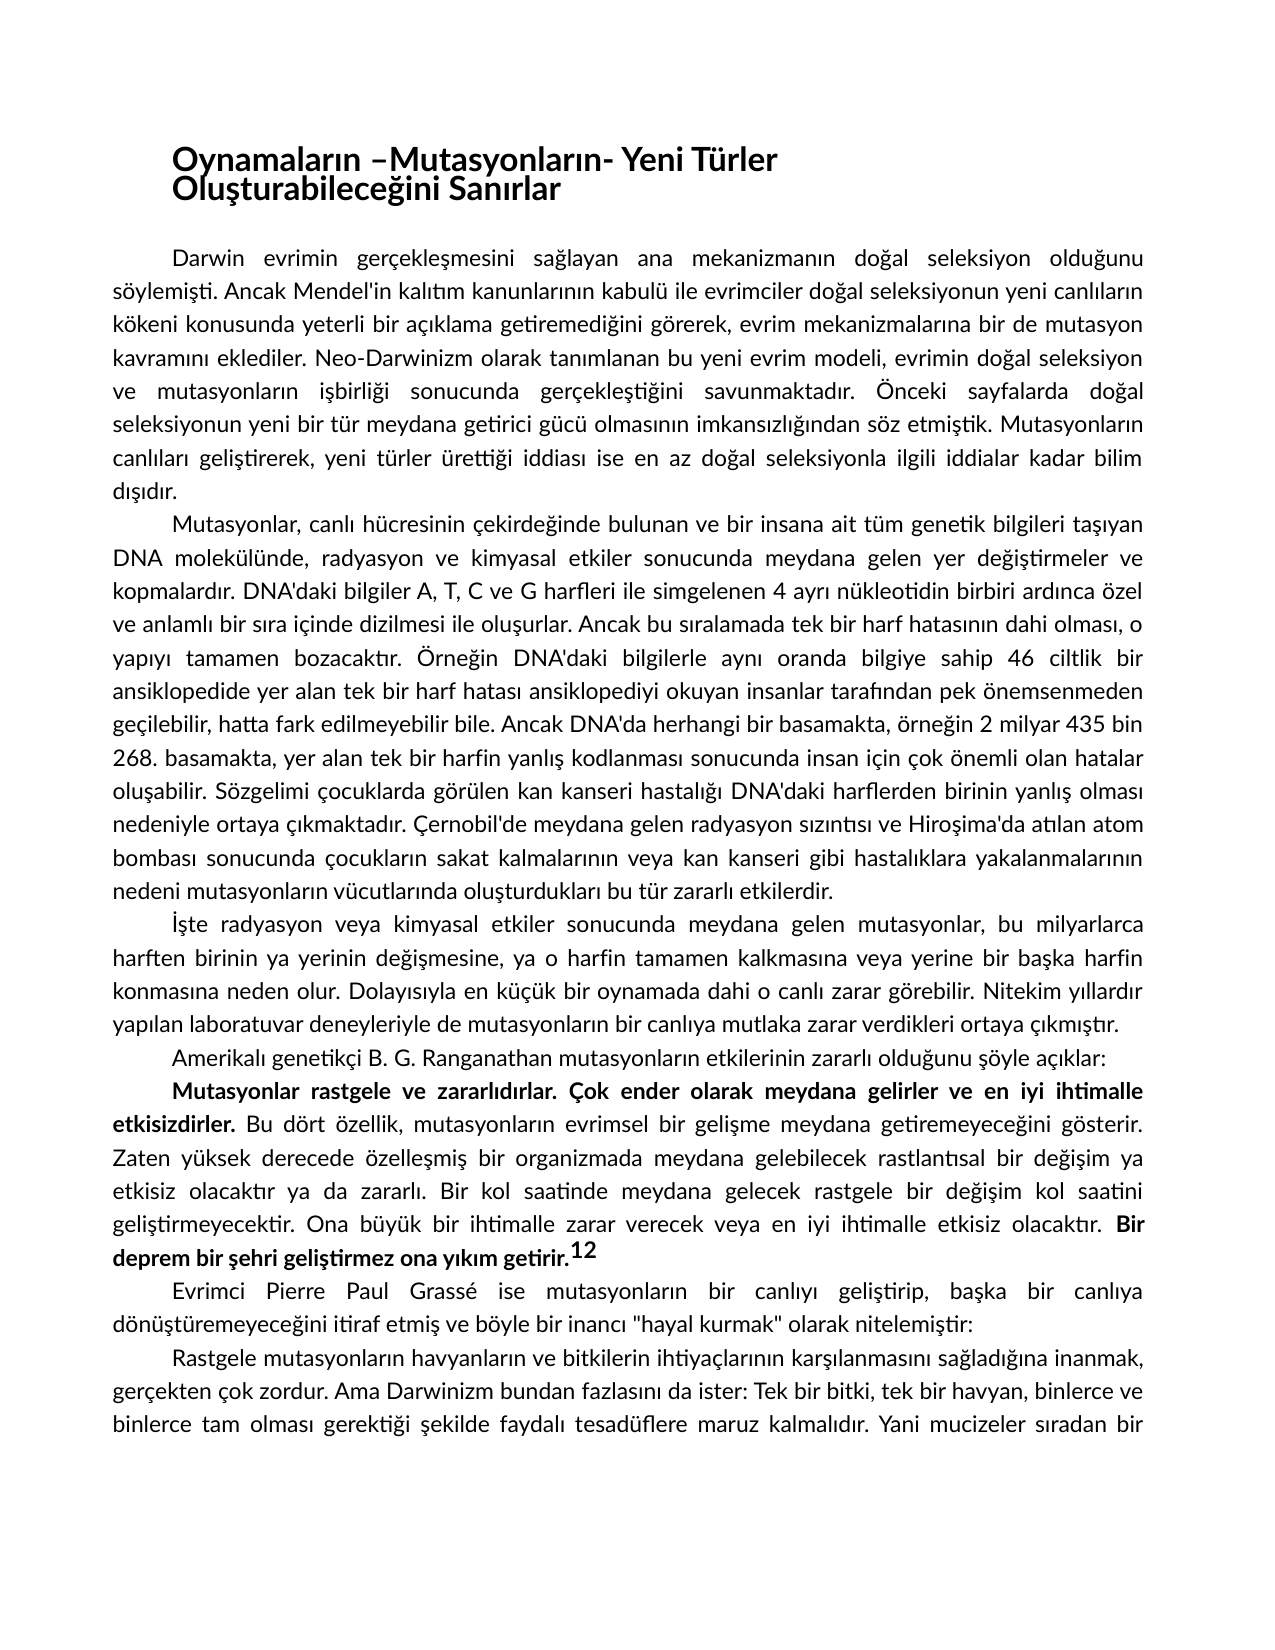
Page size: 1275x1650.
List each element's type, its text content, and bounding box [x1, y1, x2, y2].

text Darwin evrimin gerçekleşmesini sağlayan ana mekanizmanın doğal seleksiyon olduğunu söylemişti. Ancak Mendel'in kalıtım kanunlarının kabulü ile evrimciler doğal seleksiyonun yeni canlıların kökeni konusunda yeterli bir açıklama getiremediğini görerek, evrim mekanizmalarına bir de mutasyon kavramını eklediler. Neo-Darwinizm olarak tanımlanan bu yeni evrim modeli, evrimin doğal seleksiyon ve mutasyonların işbirliği sonucunda gerçekleştiğini savunmaktadır. Önceki sayfalarda doğal seleksiyonun yeni bir tür meydana getirici gücü olmasının imkansızlığından söz etmiştik. Mutasyonların canlıları geliştirerek, yeni türler ürettiği iddiası ise en az doğal seleksiyonla ilgili iddialar kadar bilim dışıdır. [112, 239, 1145, 506]
text Oluşturabileceğini Sanırlar [112, 177, 1145, 206]
text Rastgele mutasyonların havyanların ve bitkilerin ihtiyaçlarının karşılanmasını sağladığına inanmak, gerçekten çok zordur. Ama Darwinizm bundan fazlasını da ister: Tek bir bitki, tek bir havyan, binlerce ve binlerce tam olması gerektiği şekilde faydalı tesadüflere maruz kalmalıdır. Yani mucizeler sıradan bir [112, 1339, 1145, 1439]
text Evrimci Pierre Paul Grassé ise mutasyonların bir canlıyı geliştirip, başka bir canlıya dönüştüremeyeceğini itiraf etmiş ve böyle bir inancı "hayal kurmak" olarak nitelemiştir: [112, 1273, 1145, 1339]
text Mutasyonlar rastgele ve zararlıdırlar. Çok ender olarak meydana gelirler ve en iyi ihtimalle etkisizdirler. Bu dört özellik, mutasyonların evrimsel bir gelişme meydana getiremeyeceğini gösterir. Zaten yüksek derecede özelleşmiş bir organizmada meydana gelebilecek rastlantısal bir değişim ya etkisiz olacaktır ya da zararlı. Bir kol saatinde meydana gelecek rastgele bir değişim kol saatini geliştirmeyecektir. Ona büyük bir ihtimalle zarar verecek veya en iyi ihtimalle etkisiz olacaktır. Bir deprem bir şehri geliştirmez ona yıkım getirir.12 [112, 1073, 1145, 1273]
text İşte radyasyon veya kimyasal etkiler sonucunda meydana gelen mutasyonlar, bu milyarlarca harften birinin ya yerinin değişmesine, ya o harfin tamamen kalkmasına veya yerine bir başka harfin konmasına neden olur. Dolayısıyla en küçük bir oynamada dahi o canlı zarar görebilir. Nitekim yıllardır yapılan laboratuvar deneyleriyle de mutasyonların bir canlıya mutlaka zarar verdikleri ortaya çıkmıştır. [112, 906, 1145, 1039]
text Oynamaların –Mutasyonların- Yeni Türler [112, 148, 1145, 177]
text Amerikalı genetikçi B. G. Ranganathan mutasyonların etkilerinin zararlı olduğunu şöyle açıklar: [112, 1039, 1145, 1073]
text Mutasyonlar, canlı hücresinin çekirdeğinde bulunan ve bir insana ait tüm genetik bilgileri taşıyan DNA molekülünde, radyasyon ve kimyasal etkiler sonucunda meydana gelen yer değiştirmeler ve kopmalardır. DNA'daki bilgiler A, T, C ve G harfleri ile simgelenen 4 ayrı nükleotidin birbiri ardınca özel ve anlamlı bir sıra içinde dizilmesi ile oluşurlar. Ancak bu sıralamada tek bir harf hatasının dahi olması, o yapıyı tamamen bozacaktır. Örneğin DNA'daki bilgilerle aynı oranda bilgiye sahip 46 ciltlik bir ansiklopedide yer alan tek bir harf hatası ansiklopediyi okuyan insanlar tarafından pek önemsenmeden geçilebilir, hatta fark edilmeyebilir bile. Ancak DNA'da herhangi bir basamakta, örneğin 2 milyar 435 bin 268. basamakta, yer alan tek bir harfin yanlış kodlanması sonucunda insan için çok önemli olan hatalar oluşabilir. Sözgelimi çocuklarda görülen kan kanseri hastalığı DNA'daki harflerden birinin yanlış olması nedeniyle ortaya çıkmaktadır. Çernobil'de meydana gelen radyasyon sızıntısı ve Hiroşima'da atılan atom bombası sonucunda çocukların sakat kalmalarının veya kan kanseri gibi hastalıklara yakalanmalarının nedeni mutasyonların vücutlarında oluşturdukları bu tür zararlı etkilerdir. [112, 506, 1145, 906]
